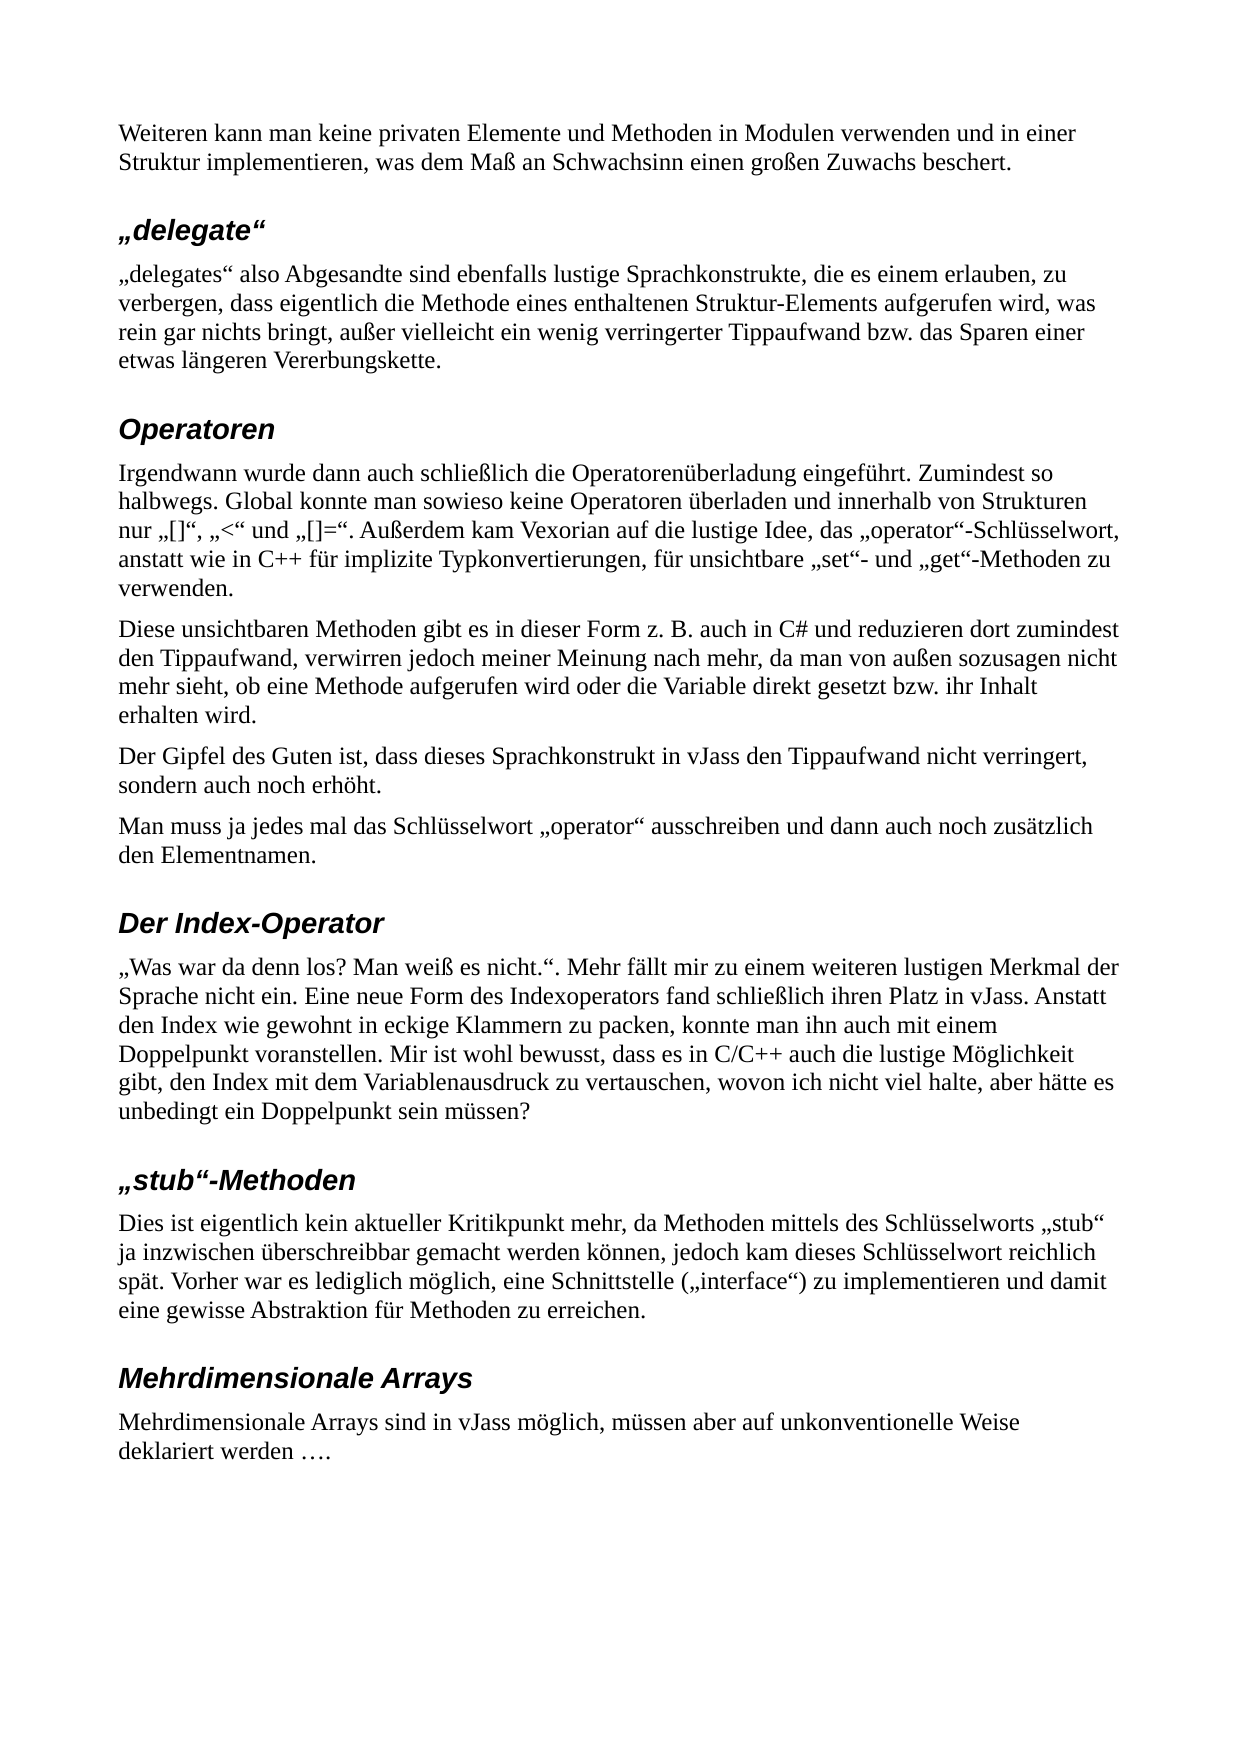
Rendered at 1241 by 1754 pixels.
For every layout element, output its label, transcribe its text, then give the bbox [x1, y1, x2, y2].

text „Was war da denn los? Man weiß es nicht.“. Mehr fällt mir zu einem weiteren lustigen Merkmal der Sprache nicht ein. Eine neue Form des Indexoperators fand schließlich ihren Platz in vJass. Anstatt den Index wie gewohnt in eckige Klammern zu packen, konnte man ihn auch mit einem Doppelpunkt voranstellen. Mir ist wohl bewusst, dass es in C/C++ auch die lustige Möglichkeit gibt, den Index mit dem Variablenausdruck zu vertauschen, wovon ich nicht viel halte, aber hätte es unbedingt ein Doppelpunkt sein müssen? [118, 952, 1122, 1125]
subtitle „delegate“ [118, 213, 1122, 247]
subtitle Der Index-Operator [118, 906, 1122, 940]
subtitle Mehrdimensionale Arrays [118, 1361, 1122, 1394]
text Mehrdimensionale Arrays sind in vJass möglich, müssen aber auf unkonventionelle Weise deklariert werden …. [118, 1407, 1122, 1464]
text Der Gipfel des Guten ist, dass dieses Sprachkonstrukt in vJass den Tippaufwand nicht verringert, sondern auch noch erhöht. [118, 741, 1122, 799]
text Weiteren kann man keine privaten Elemente und Methoden in Modulen verwenden und in einer Struktur implementieren, was dem Maß an Schwachsinn einen großen Zuwachs beschert. [118, 118, 1122, 176]
text „delegates“ also Abgesandte sind ebenfalls lustige Sprachkonstrukte, die es einem erlauben, zu verbergen, dass eigentlich die Methode eines enthaltenen Struktur-Elements aufgerufen wird, was rein gar nichts bringt, außer vielleicht ein wenig verringerter Tippaufwand bzw. das Sparen einer etwas längeren Vererbungskette. [118, 259, 1122, 374]
text Irgendwann wurde dann auch schließlich die Operatorenüberladung eingeführt. Zumindest so halbwegs. Global konnte man sowieso keine Operatoren überladen und innerhalb von Strukturen nur „[]“, „<“ und „[]=“. Außerdem kam Vexorian auf die lustige Idee, das „operator“-Schlüsselwort, anstatt wie in C++ für implizite Typkonvertierungen, für unsichtbare „set“- und „get“-Methoden zu verwenden. [118, 458, 1122, 601]
subtitle Operatoren [118, 412, 1122, 445]
text Man muss ja jedes mal das Schlüsselwort „operator“ ausschreiben und dann auch noch zusätzlich den Elementnamen. [118, 811, 1122, 869]
subtitle „stub“-Methoden [118, 1162, 1122, 1196]
text Diese unsichtbaren Methoden gibt es in dieser Form z. B. auch in C# und reduzieren dort zumindest den Tippaufwand, verwirren jedoch meiner Meinung nach mehr, da man von außen sozusagen nicht mehr sieht, ob eine Methode aufgerufen wird oder die Variable direkt gesetzt bzw. ihr Inhalt erhalten wird. [118, 614, 1122, 729]
text Dies ist eigentlich kein aktueller Kritikpunkt mehr, da Methoden mittels des Schlüsselworts „stub“ ja inzwischen überschreibbar gemacht werden können, jedoch kam dieses Schlüsselwort reichlich spät. Vorher war es lediglich möglich, eine Schnittstelle („interface“) zu implementieren und damit eine gewisse Abstraktion für Methoden zu erreichen. [118, 1208, 1122, 1323]
